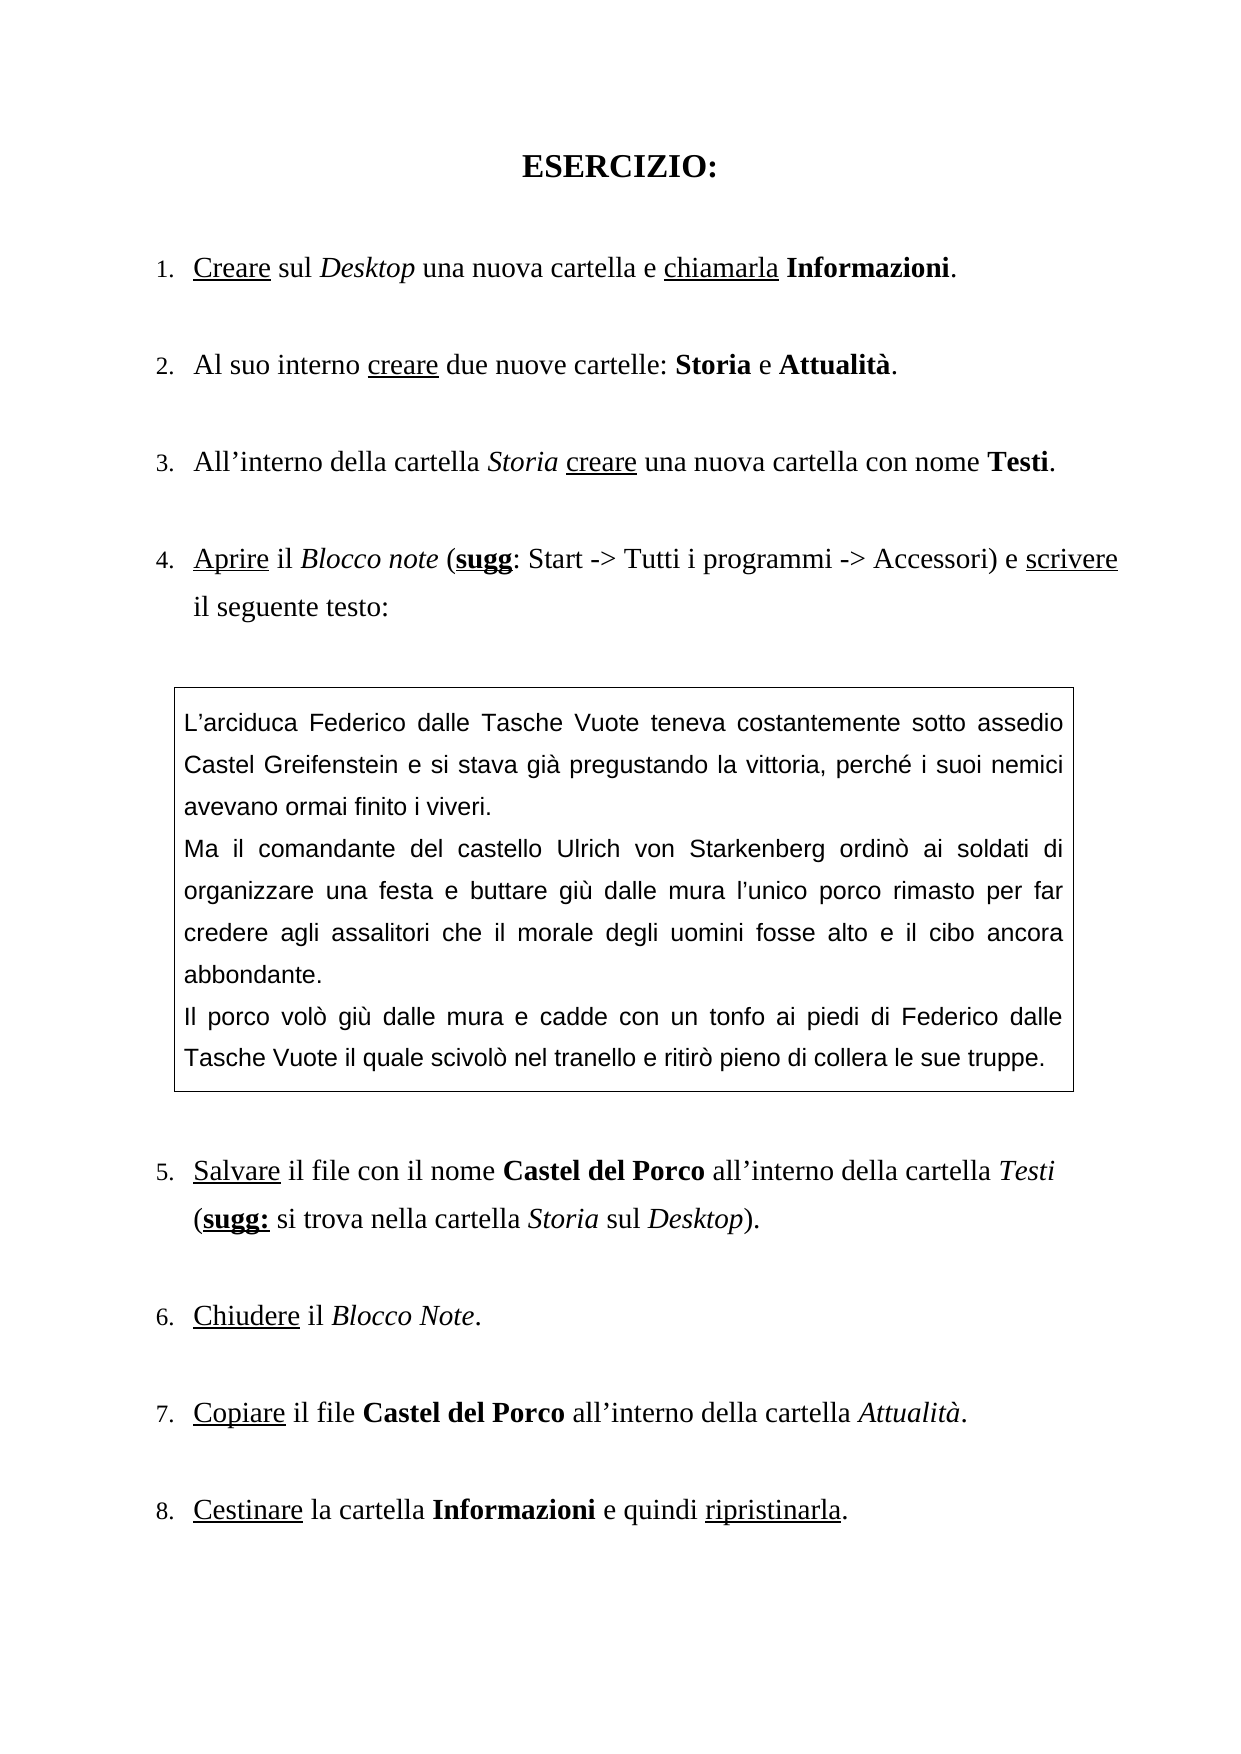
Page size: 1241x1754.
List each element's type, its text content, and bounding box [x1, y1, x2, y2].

list Al suo interno creare due nuove cartelle: Storia e Attualità. [156, 348, 1122, 381]
text L’arciduca Federico dalle Tasche Vuote teneva costantemente sotto assedio Castel Greifenstein e si stava già pregustando la vittoria, perché i suoi nemici avevano ormai finito i viveri. [175, 688, 1073, 813]
text ESERCIZIO: [118, 148, 1122, 184]
list All’interno della cartella Storia creare una nuova cartella con nome Testi. [156, 445, 1122, 477]
list Copiare il file Castel del Porco all’interno della cartella Attualità. [156, 1396, 1122, 1429]
list Cestinare la cartella Informazioni e quindi ripristinarla. [156, 1493, 1122, 1526]
text Il porco volò giù dalle mura e cadde con un tonfo ai piedi di Federico dalle Tasche Vuote il quale scivolò nel tranello e ritirò pieno di collera le sue truppe. [175, 980, 1073, 1091]
list Chiudere il Blocco Note. [156, 1299, 1122, 1332]
text Ma il comandante del castello Ulrich von Starkenberg ordinò ai soldati di organizzare una festa e buttare giù dalle mura l’unico porco rimasto per far credere agli assalitori che il morale degli uomini fosse alto e il cibo ancora abbondante. [175, 813, 1073, 980]
list Salvare il file con il nome Castel del Porco all’interno della cartella Testi (sugg: si trova nella cartella Storia sul Desktop). [156, 1154, 1122, 1235]
list Aprire il Blocco note (sugg: Start -> Tutti i programmi -> Accessori) e scrivere il seguente testo: [156, 542, 1122, 623]
list Creare sul Desktop una nuova cartella e chiamarla Informazioni. [156, 251, 1122, 284]
